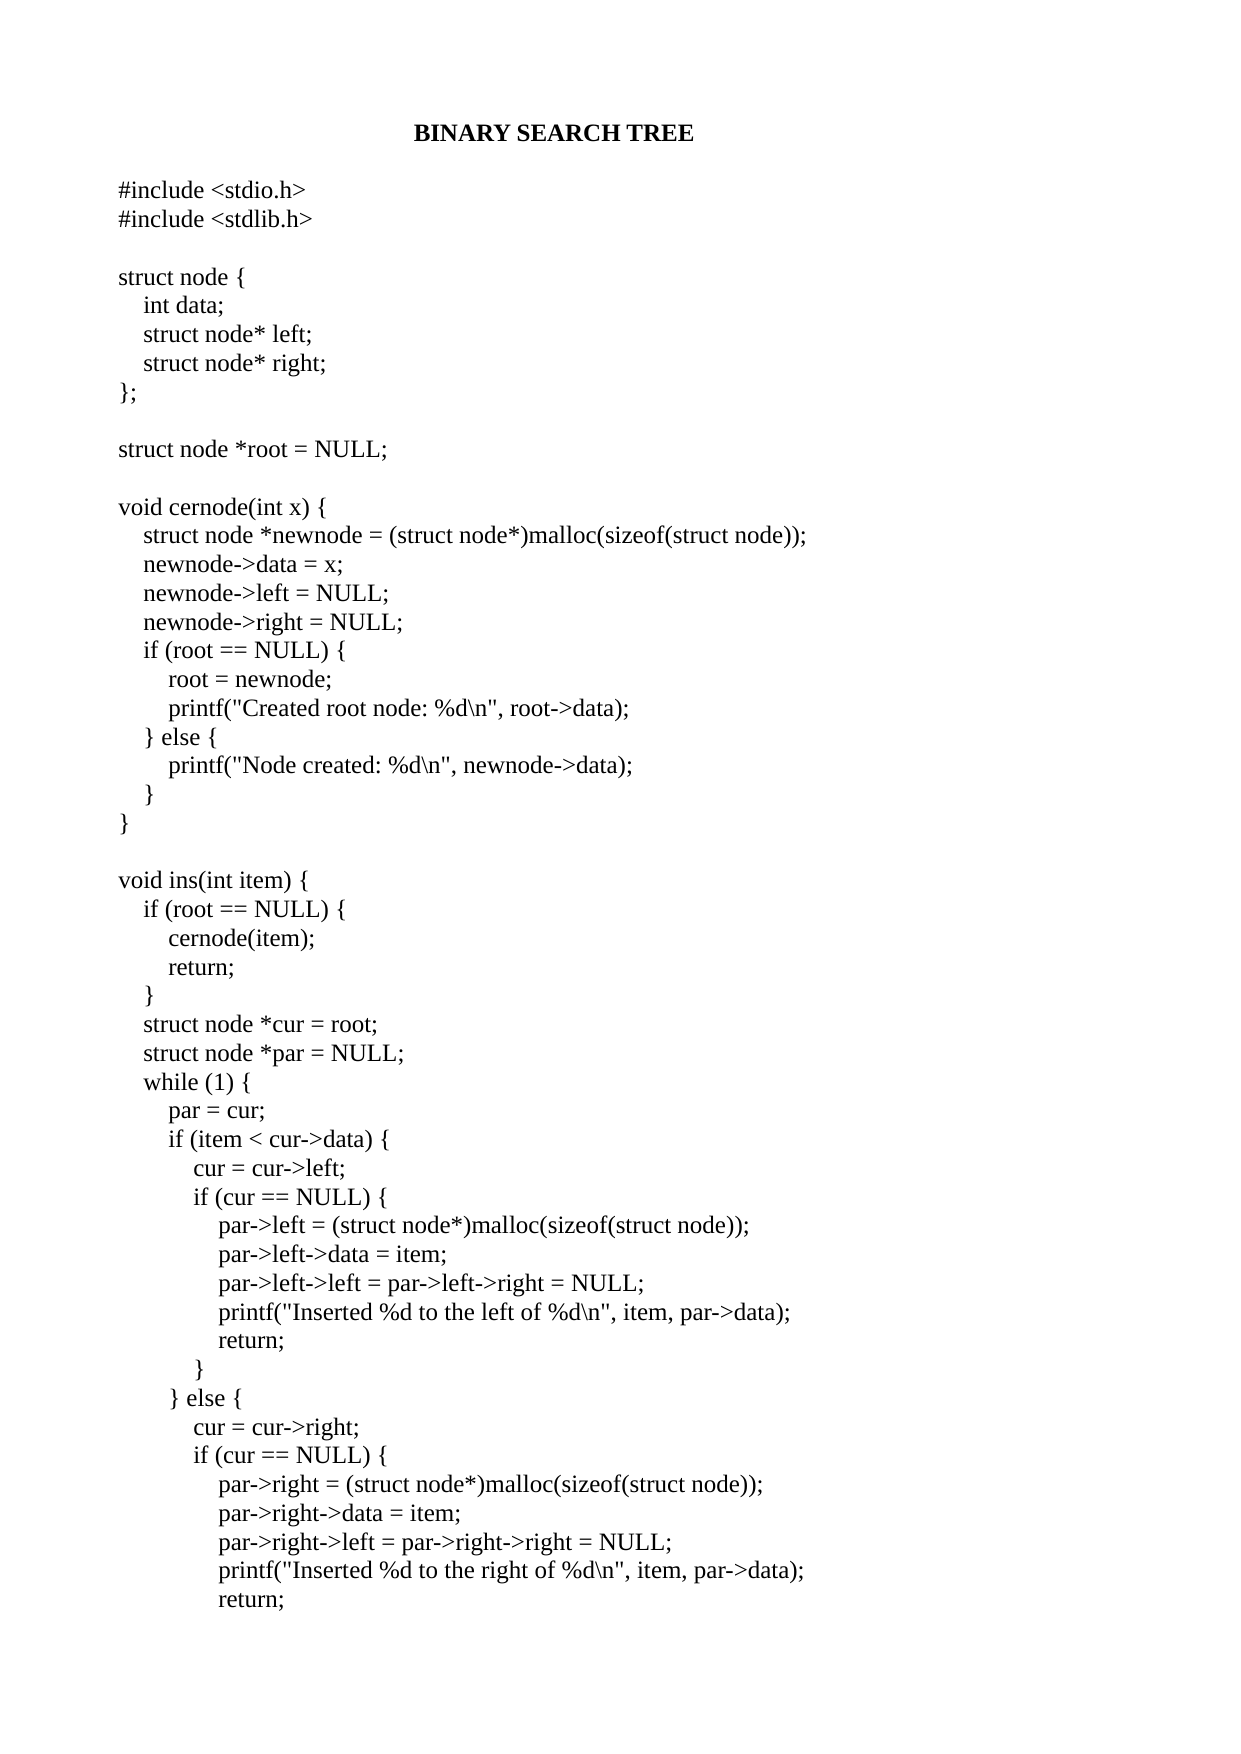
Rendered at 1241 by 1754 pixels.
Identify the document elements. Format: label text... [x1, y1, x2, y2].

text par->right->data = item; [118, 1498, 1122, 1527]
text cernode(item); [118, 923, 1122, 952]
text par->left->left = par->left->right = NULL; [118, 1268, 1122, 1297]
text struct node *newnode = (struct node*)malloc(sizeof(struct node)); [118, 521, 1122, 549]
text newnode->data = x; [118, 549, 1122, 578]
text return; [118, 952, 1122, 981]
text printf("Inserted %d to the left of %d\n", item, par->data); [118, 1297, 1122, 1326]
text struct node { [118, 262, 1122, 291]
text par->left = (struct node*)malloc(sizeof(struct node)); [118, 1211, 1122, 1239]
text if (root == NULL) { [118, 636, 1122, 664]
text printf("Created root node: %d\n", root->data); [118, 693, 1122, 722]
text printf("Node created: %d\n", newnode->data); [118, 751, 1122, 779]
text } [118, 779, 1122, 808]
text int data; [118, 291, 1122, 319]
text if (root == NULL) { [118, 894, 1122, 923]
text return; [118, 1326, 1122, 1354]
text } [118, 981, 1122, 1009]
text struct node *par = NULL; [118, 1038, 1122, 1067]
text if (item < cur->data) { [118, 1124, 1122, 1153]
text if (cur == NULL) { [118, 1182, 1122, 1211]
text root = newnode; [118, 664, 1122, 693]
text #include <stdio.h> [118, 176, 1122, 204]
text printf("Inserted %d to the right of %d\n", item, par->data); [118, 1556, 1122, 1584]
text } [118, 1354, 1122, 1383]
text cur = cur->left; [118, 1153, 1122, 1182]
text newnode->right = NULL; [118, 607, 1122, 636]
text struct node* left; [118, 319, 1122, 348]
text void ins(int item) { [118, 866, 1122, 894]
text cur = cur->right; [118, 1412, 1122, 1441]
text }; [118, 377, 1122, 406]
text par->right = (struct node*)malloc(sizeof(struct node)); [118, 1469, 1122, 1498]
text newnode->left = NULL; [118, 578, 1122, 607]
text BINARY SEARCH TREE [118, 118, 1122, 147]
text #include <stdlib.h> [118, 204, 1122, 233]
text par->right->left = par->right->right = NULL; [118, 1527, 1122, 1556]
text struct node *cur = root; [118, 1009, 1122, 1038]
text struct node *root = NULL; [118, 434, 1122, 463]
text par->left->data = item; [118, 1239, 1122, 1268]
text struct node* right; [118, 348, 1122, 377]
text void cernode(int x) { [118, 492, 1122, 521]
text return; [118, 1584, 1122, 1613]
text while (1) { [118, 1067, 1122, 1096]
text if (cur == NULL) { [118, 1441, 1122, 1469]
text } [118, 808, 1122, 837]
text par = cur; [118, 1096, 1122, 1124]
text } else { [118, 1383, 1122, 1412]
text } else { [118, 722, 1122, 751]
